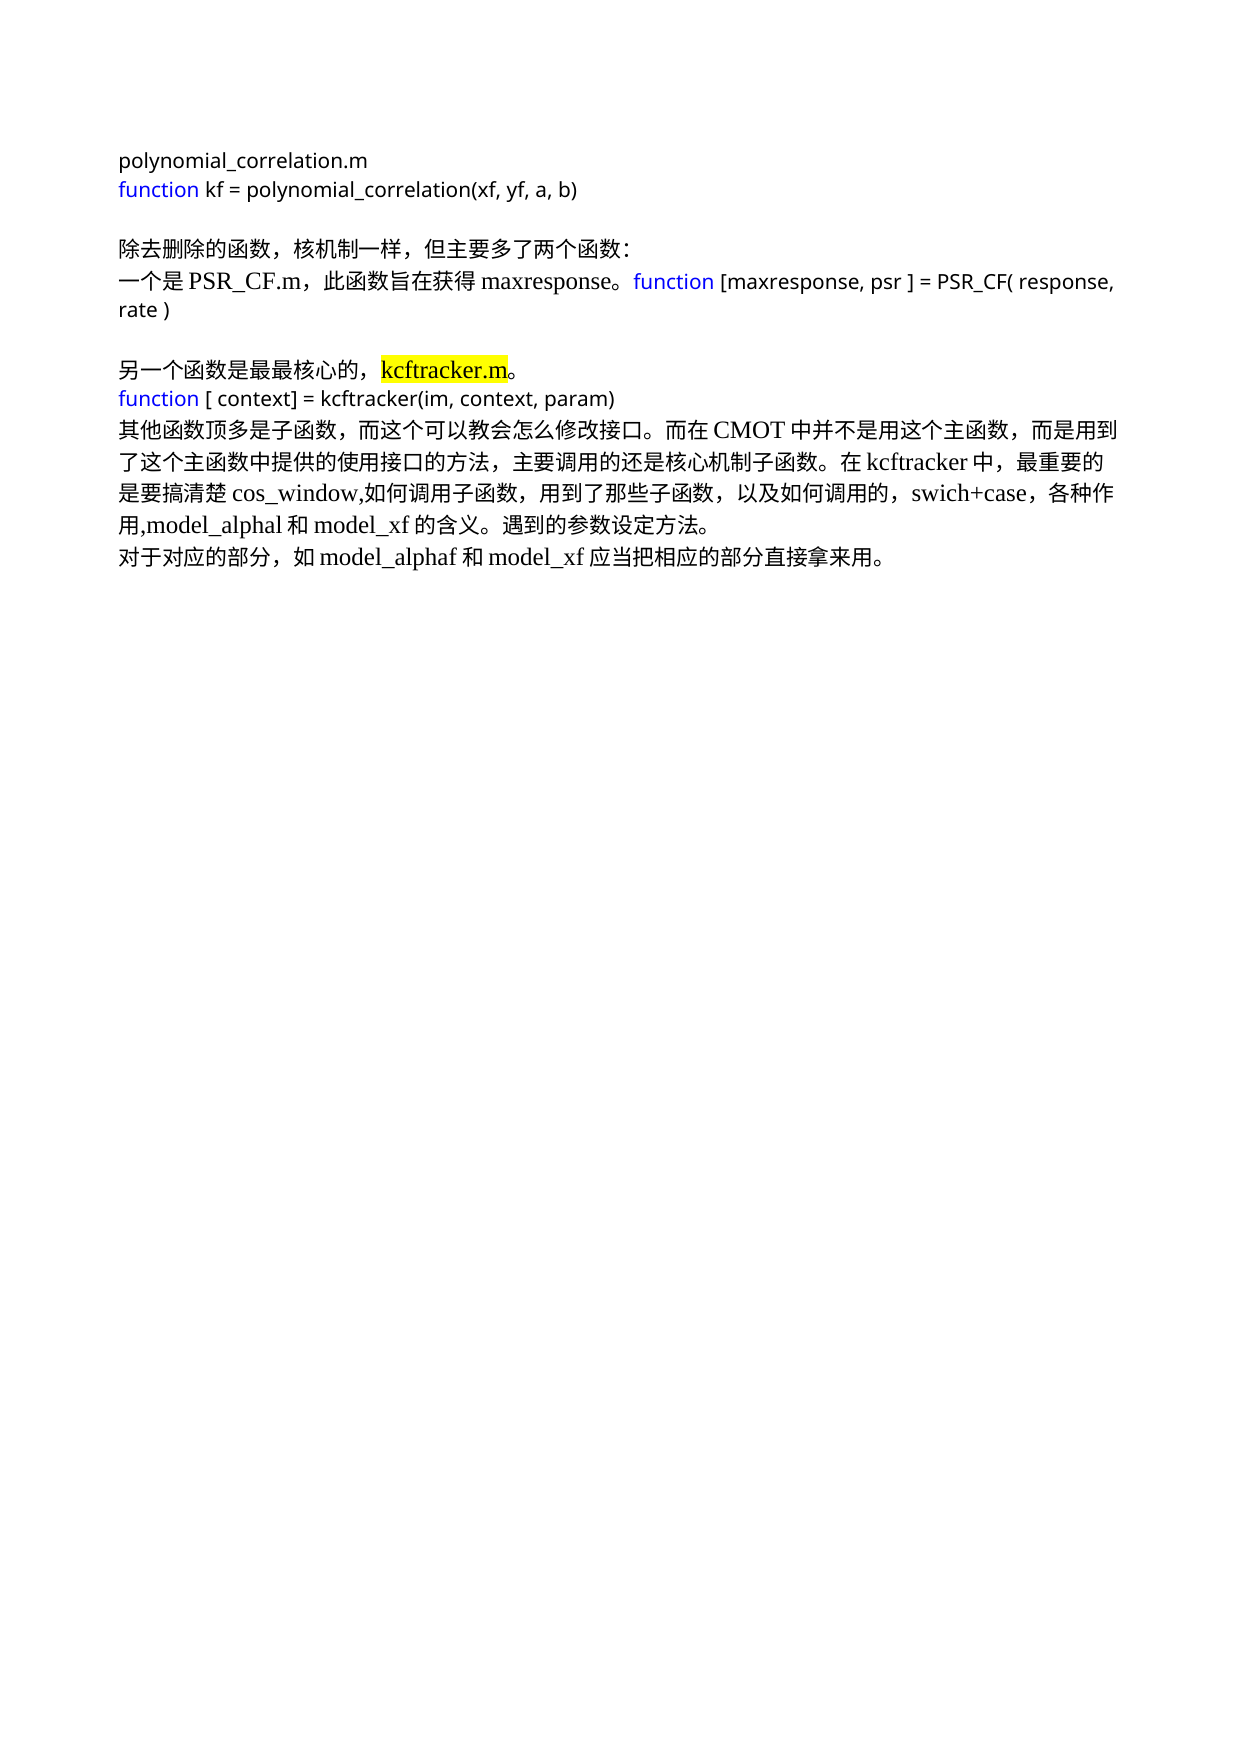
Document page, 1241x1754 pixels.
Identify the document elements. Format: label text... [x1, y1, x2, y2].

text 其他函数顶多是子函数，而这个可以教会怎么修改接口。而在CMOT中并不是用这个主函数，而是用到了这个主函数中提供的使用接口的方法，主要调用的还是核心机制子函数。在kcftracker中，最重要的是要搞清楚cos_window,如何调用子函数，用到了那些子函数，以及如何调用的，swich+case，各种作用,model_alphal和model_xf的含义。遇到的参数设定方法。 [118, 413, 1122, 539]
text 对于对应的部分，如model_alphaf和model_xf应当把相应的部分直接拿来用。 [118, 539, 1122, 571]
text polynomial_correlation.m [118, 147, 1122, 175]
text 另一个函数是最最核心的，kcftracker.m。 [118, 353, 1122, 384]
text 除去删除的函数，核机制一样，但主要多了两个函数： [118, 232, 1122, 264]
text 一个是PSR_CF.m，此函数旨在获得maxresponse。function [maxresponse, psr ] = PSR_CF( response, rate ) [118, 264, 1122, 324]
text function kf = polynomial_correlation(xf, yf, a, b) [118, 175, 1122, 203]
text function [ context] = kcftracker(im, context, param) [118, 384, 1122, 413]
